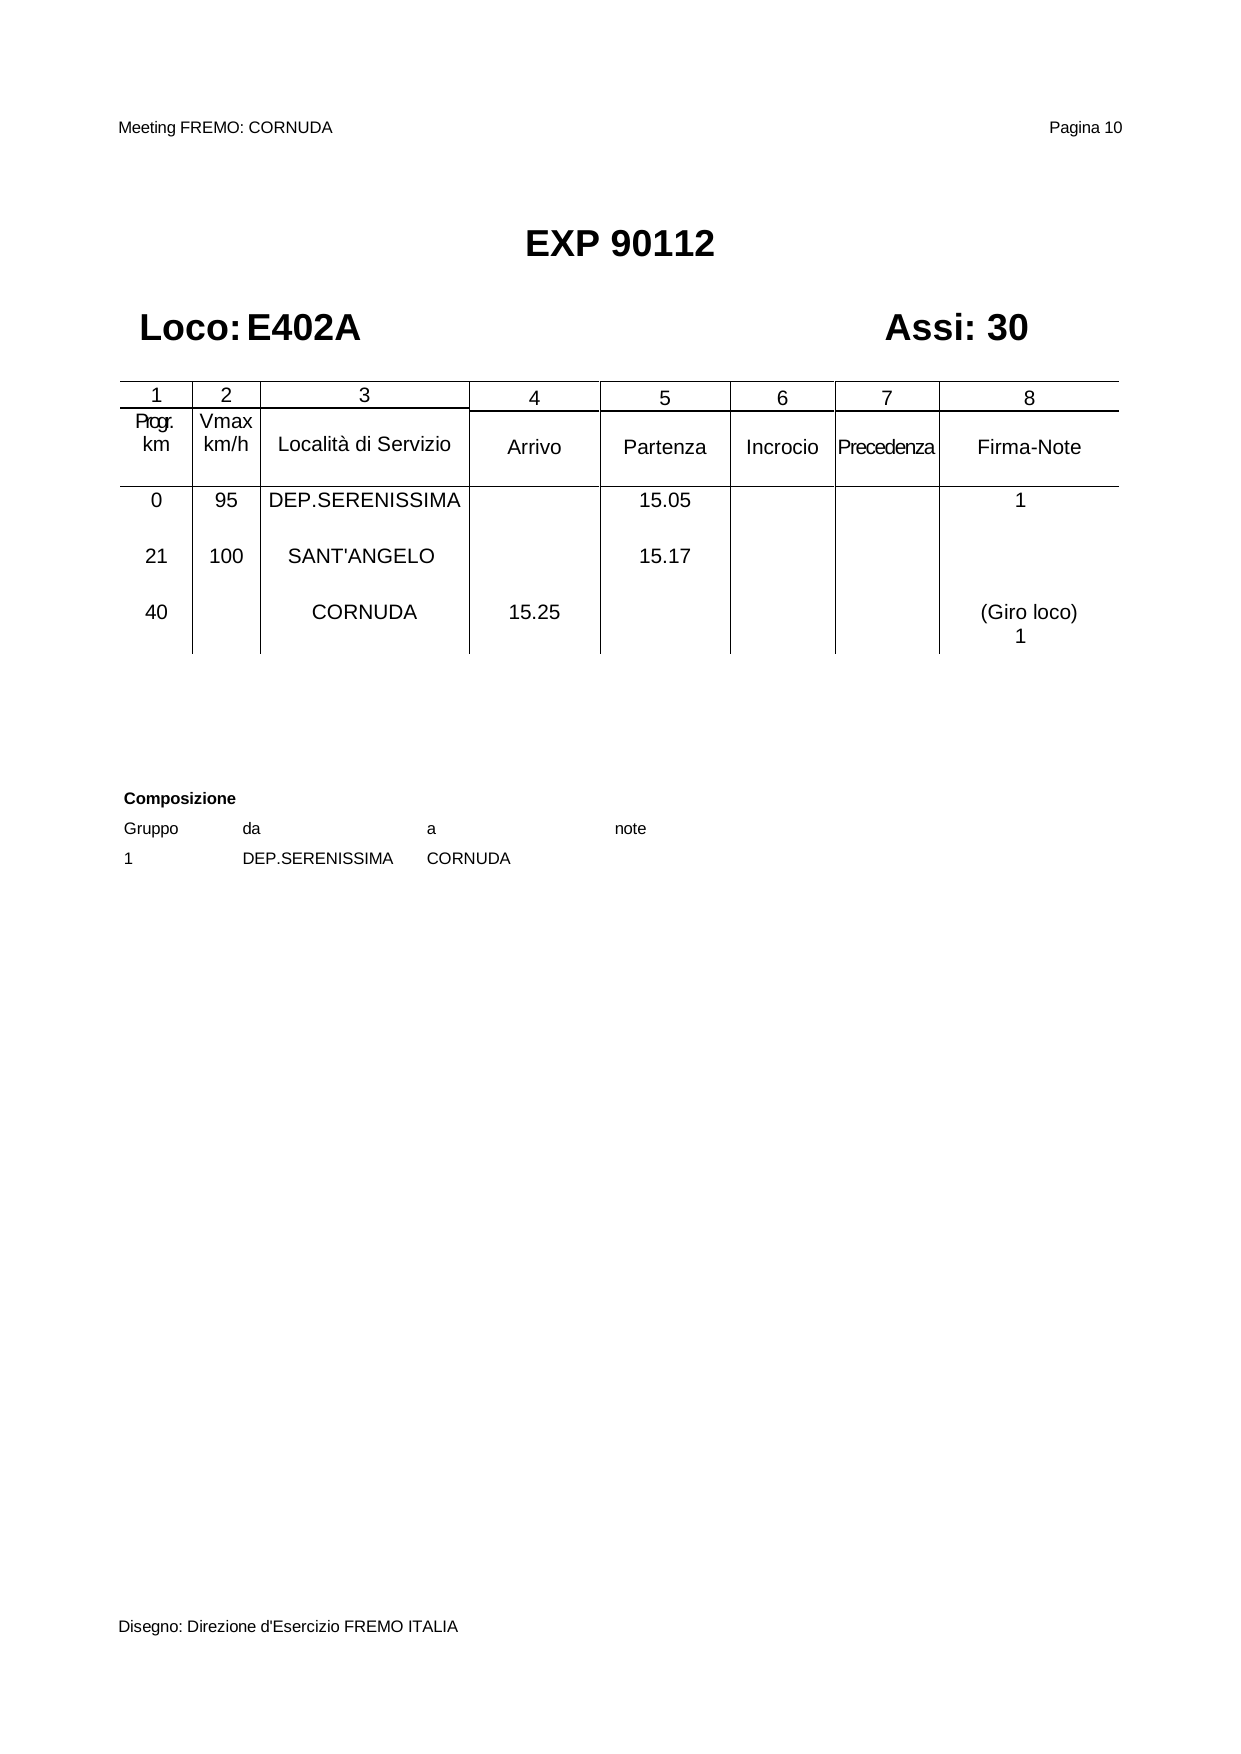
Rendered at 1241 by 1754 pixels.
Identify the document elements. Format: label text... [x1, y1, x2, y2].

table_cell 1 [940, 487, 1119, 542]
table_cell [193, 598, 260, 654]
table_cell 15.17 [601, 542, 730, 598]
table_header Precedenza [836, 412, 939, 486]
table_cell a [421, 814, 609, 844]
table_cell 21 [120, 542, 192, 598]
table_cell 95 [193, 487, 260, 542]
table_cell [609, 844, 1240, 873]
text EXP 90112 [118, 222, 1122, 264]
table_cell da [237, 814, 421, 844]
table_header Progr. km [120, 409, 192, 486]
table_header 4 [470, 382, 599, 410]
table_cell [601, 598, 730, 654]
table_header 7 [836, 382, 939, 410]
table_cell 15.05 [601, 487, 730, 542]
table_cell [470, 542, 599, 598]
text Loco: E402A Assi: 30 [118, 306, 1122, 381]
table_header Vmax km/h [193, 409, 260, 486]
table_header Composizione [118, 784, 421, 814]
table_cell 1 [118, 844, 237, 873]
table_cell 100 [193, 542, 260, 598]
table_header Arrivo [470, 412, 599, 486]
table_header [421, 784, 609, 814]
table_cell [836, 487, 939, 542]
table_cell CORNUDA [421, 844, 609, 873]
table_header Partenza [601, 412, 730, 486]
table_cell [731, 598, 834, 654]
table_cell [731, 487, 834, 542]
table_header 2 [193, 382, 260, 407]
table_header Località di Servizio [261, 409, 469, 486]
table_header Firma-Note [940, 412, 1119, 486]
table_cell 0 [120, 487, 192, 542]
table_header 3 [261, 382, 469, 407]
table_header Incrocio [731, 412, 834, 486]
table_cell SANT'ANGELO [261, 542, 469, 598]
table_cell DEP.SERENISSIMA [261, 487, 469, 542]
table_cell [836, 542, 939, 598]
table_cell 40 [120, 598, 192, 654]
table_cell note [609, 814, 1240, 844]
table_header 5 [601, 382, 730, 410]
table_cell [731, 542, 834, 598]
table_cell [940, 542, 1119, 598]
table_header 6 [731, 382, 834, 410]
table_cell 15.25 [470, 598, 599, 654]
table_cell Gruppo [118, 814, 237, 844]
table_cell (Giro loco) 1 [940, 598, 1119, 654]
table_cell [470, 487, 599, 542]
table_cell DEP.SERENISSIMA [237, 844, 421, 873]
table_header [609, 784, 1240, 814]
table_cell CORNUDA [261, 598, 469, 654]
table_header 1 [120, 382, 192, 407]
table_cell [836, 598, 939, 654]
table_header 8 [940, 382, 1119, 410]
